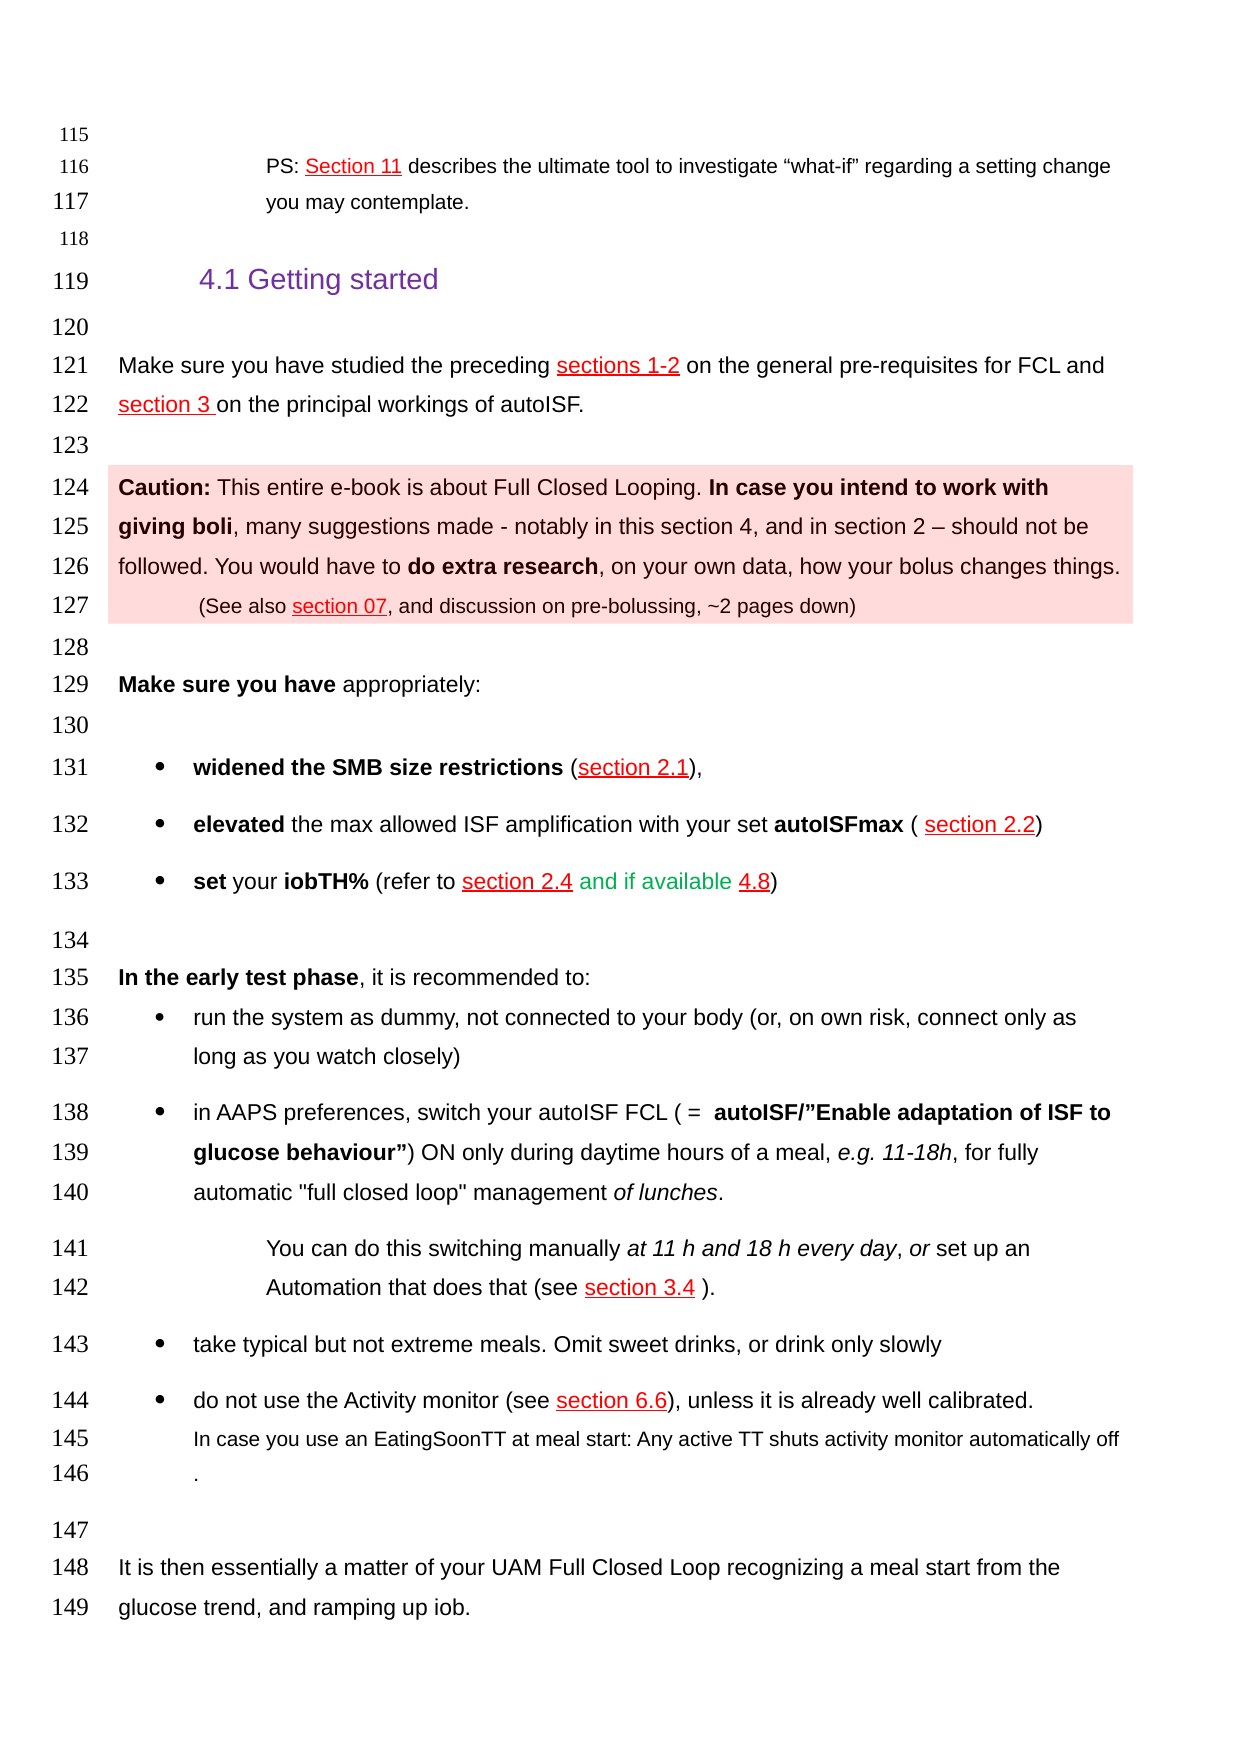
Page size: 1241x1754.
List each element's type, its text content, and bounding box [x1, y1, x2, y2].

list set your iobTH% (refer to section 2.4 and if available 4.8) [156, 868, 1122, 894]
text PS: Section 11 describes the ultimate tool to investigate “what-if” regarding a setting change you may contemplate. [266, 154, 1122, 214]
text It is then essentially a matter of your UAM Full Closed Loop recognizing a meal start from the glucose trend, and ramping up iob. [118, 1554, 1122, 1620]
list widened the SMB size restrictions (section 2.1), [156, 754, 1122, 781]
text 4.1 Getting started [118, 262, 1122, 295]
list take typical but not extreme meals. Omit sweet drinks, or drink only slowly [156, 1331, 1122, 1357]
text Make sure you have appropriately: [118, 671, 1122, 697]
text Make sure you have studied the preceding sections 1-2 on the general pre-requisites for FCL and section 3 on the principal workings of autoISF. [118, 352, 1122, 417]
list elevated the max allowed ISF amplification with your set autoISFmax ( section 2.2) [156, 811, 1122, 838]
text In the early test phase, it is recommended to: [118, 964, 1122, 991]
list do not use the Activity monitor (see section 6.6), unless it is already well calibrated. In case you use an EatingSoonTT at meal start: Any active TT shuts activity monitor automatically off . [156, 1387, 1122, 1486]
list in AAPS preferences, switch your autoISF FCL ( = autoISF/”Enable adaptation of ISF to glucose behaviour”) ON only during daytime hours of a meal, e.g. 11-18h, for fully automatic "full closed loop" management of lunches. [156, 1099, 1122, 1205]
list You can do this switching manually at 11 h and 18 h every day, or set up an Automation that does that (see section 3.4 ). [266, 1235, 1122, 1301]
list run the system as dummy, not connected to your body (or, on own risk, connect only as long as you watch closely) [156, 1004, 1122, 1069]
